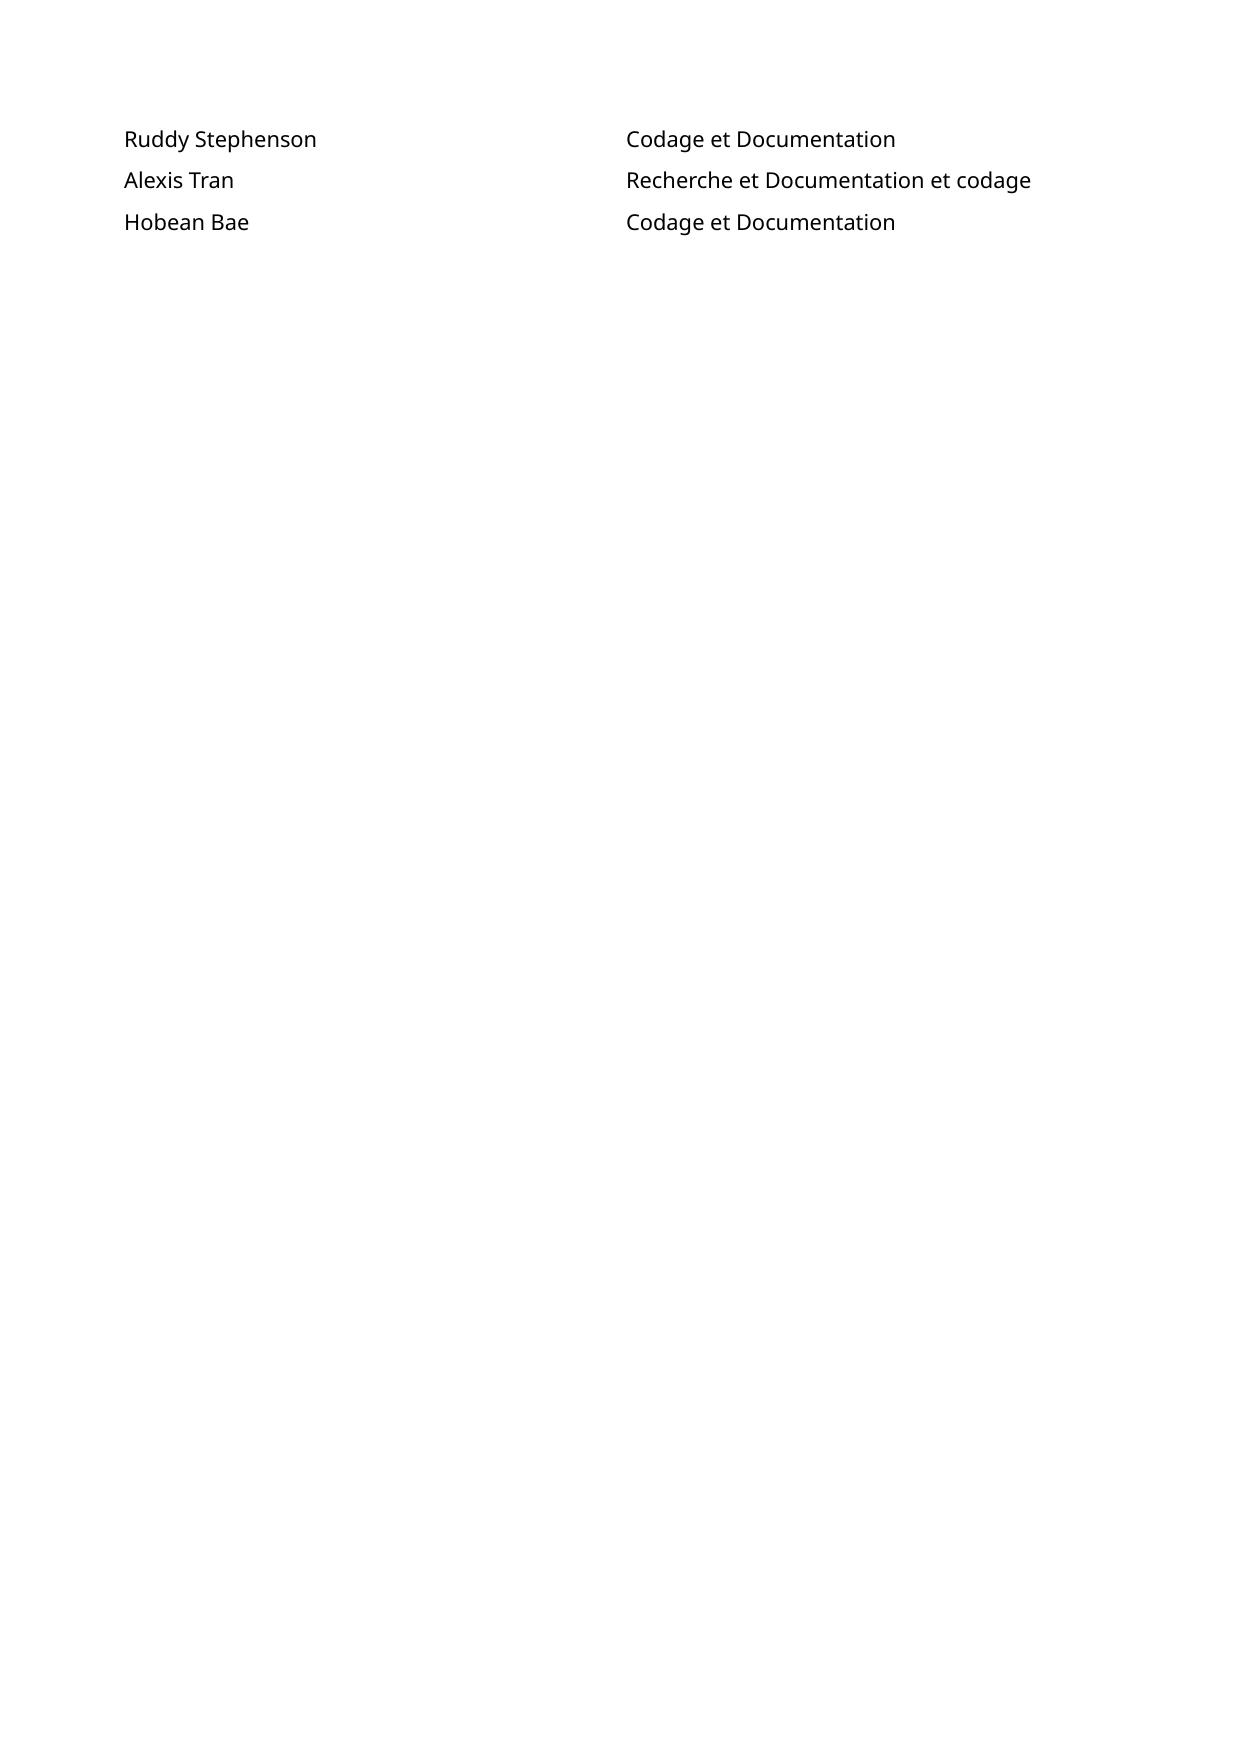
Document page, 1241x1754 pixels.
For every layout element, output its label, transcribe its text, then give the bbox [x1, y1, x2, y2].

table_cell [621, 243, 1123, 283]
table_cell [621, 285, 1123, 325]
table_header Codage et Documentation [621, 119, 1123, 159]
table_cell Recherche et Documentation et codage [621, 161, 1123, 201]
table_cell [119, 326, 620, 366]
table_cell Alexis Tran [119, 161, 620, 201]
table_header Ruddy Stephenson [119, 119, 620, 159]
table_cell Hobean Bae [119, 202, 620, 242]
table_cell [119, 285, 620, 325]
table_cell [621, 326, 1123, 366]
table_cell Codage et Documentation [621, 202, 1123, 242]
table_cell [119, 243, 620, 283]
